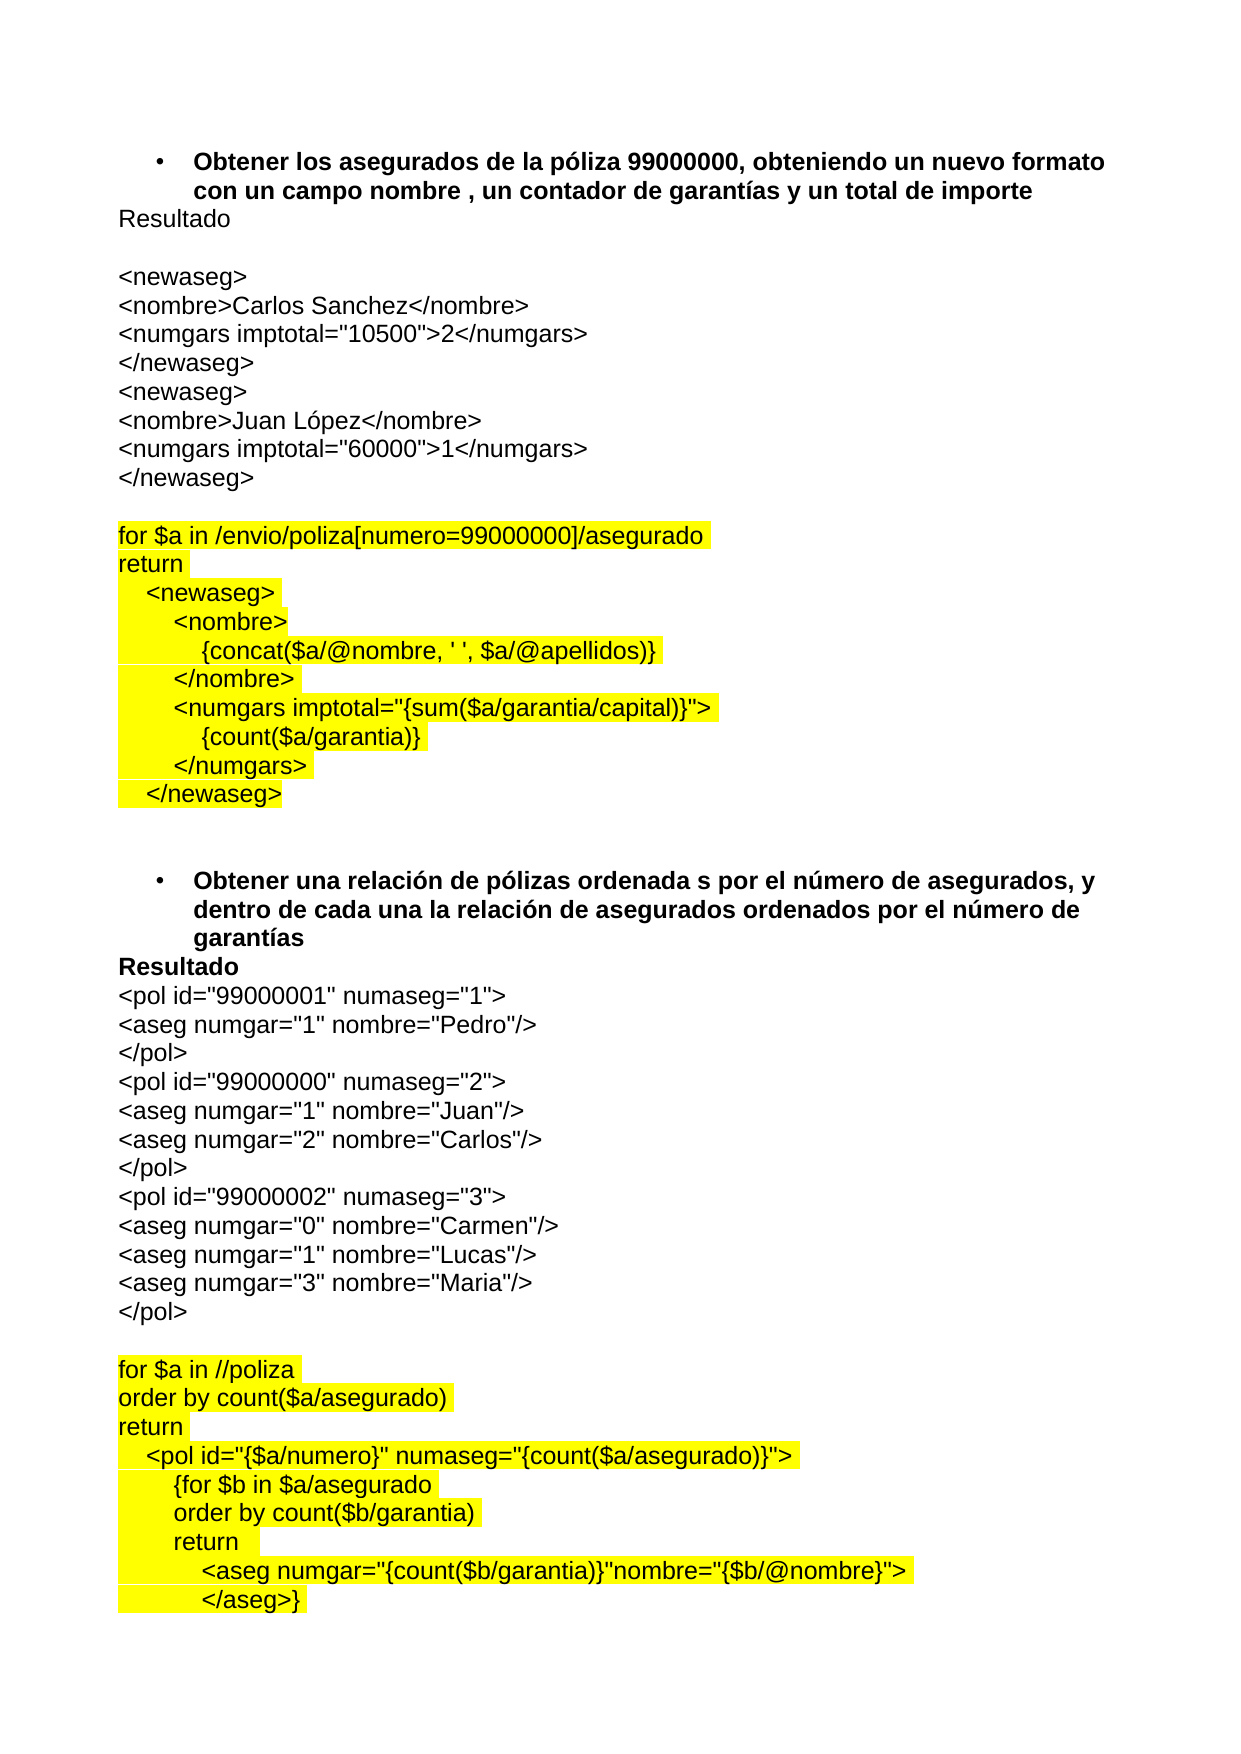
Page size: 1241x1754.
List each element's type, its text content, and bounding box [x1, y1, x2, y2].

text for $a in //poliza [118, 1354, 1122, 1383]
text <aseg numgar="0" nombre="Carmen"/> [118, 1211, 1122, 1239]
text </pol> [118, 1297, 1122, 1326]
text <newaseg> [118, 578, 1122, 607]
text {for $b in $a/asegurado [118, 1469, 1122, 1498]
text <nombre> [118, 607, 1122, 636]
text </newaseg> [118, 348, 1122, 377]
text <aseg numgar="1" nombre="Lucas"/> [118, 1239, 1122, 1268]
text <numgars imptotal="10500">2</numgars> [118, 319, 1122, 348]
text <newaseg> [118, 377, 1122, 406]
text {count($a/garantia)} [118, 722, 1122, 751]
text <numgars imptotal="{sum($a/garantia/capital)}"> [118, 693, 1122, 722]
text Resultado [118, 952, 1122, 981]
text <pol id="99000002" numaseg="3"> [118, 1182, 1122, 1211]
text <nombre>Juan López</nombre> [118, 406, 1122, 434]
text Resultado [118, 204, 1122, 233]
text return [118, 549, 1122, 578]
text return [118, 1527, 1122, 1556]
text </newaseg> [118, 779, 1122, 808]
text <numgars imptotal="60000">1</numgars> [118, 434, 1122, 463]
text </pol> [118, 1153, 1122, 1182]
text {concat($a/@nombre, ' ', $a/@apellidos)} [118, 636, 1122, 664]
text </nombre> [118, 664, 1122, 693]
text </pol> [118, 1038, 1122, 1067]
text return [118, 1412, 1122, 1441]
text <aseg numgar="1" nombre="Pedro"/> [118, 1009, 1122, 1038]
text <aseg numgar="2" nombre="Carlos"/> [118, 1124, 1122, 1153]
text </newaseg> [118, 463, 1122, 492]
text </numgars> [118, 751, 1122, 779]
text <newaseg> [118, 262, 1122, 291]
text <pol id="99000000" numaseg="2"> [118, 1067, 1122, 1096]
text for $a in /envio/poliza[numero=99000000]/asegurado [118, 521, 1122, 549]
text order by count($b/garantia) [118, 1498, 1122, 1527]
text <aseg numgar="3" nombre="Maria"/> [118, 1268, 1122, 1297]
text <aseg numgar="1" nombre="Juan"/> [118, 1096, 1122, 1124]
list Obtener los asegurados de la póliza 99000000, obteniendo un nuevo formato con un campo nombre , un contador de garantías y un total de importe [156, 147, 1122, 204]
text <aseg numgar="{count($b/garantia)}"nombre="{$b/@nombre}"> [118, 1556, 1122, 1584]
text order by count($a/asegurado) [118, 1383, 1122, 1412]
list Obtener una relación de pólizas ordenada s por el número de asegurados, y dentro de cada una la relación de asegurados ordenados por el número de garantías [156, 866, 1122, 952]
text <nombre>Carlos Sanchez</nombre> [118, 291, 1122, 319]
text <pol id="99000001" numaseg="1"> [118, 981, 1122, 1009]
text </aseg>} [118, 1584, 1122, 1613]
text <pol id="{$a/numero}" numaseg="{count($a/asegurado)}"> [118, 1441, 1122, 1469]
